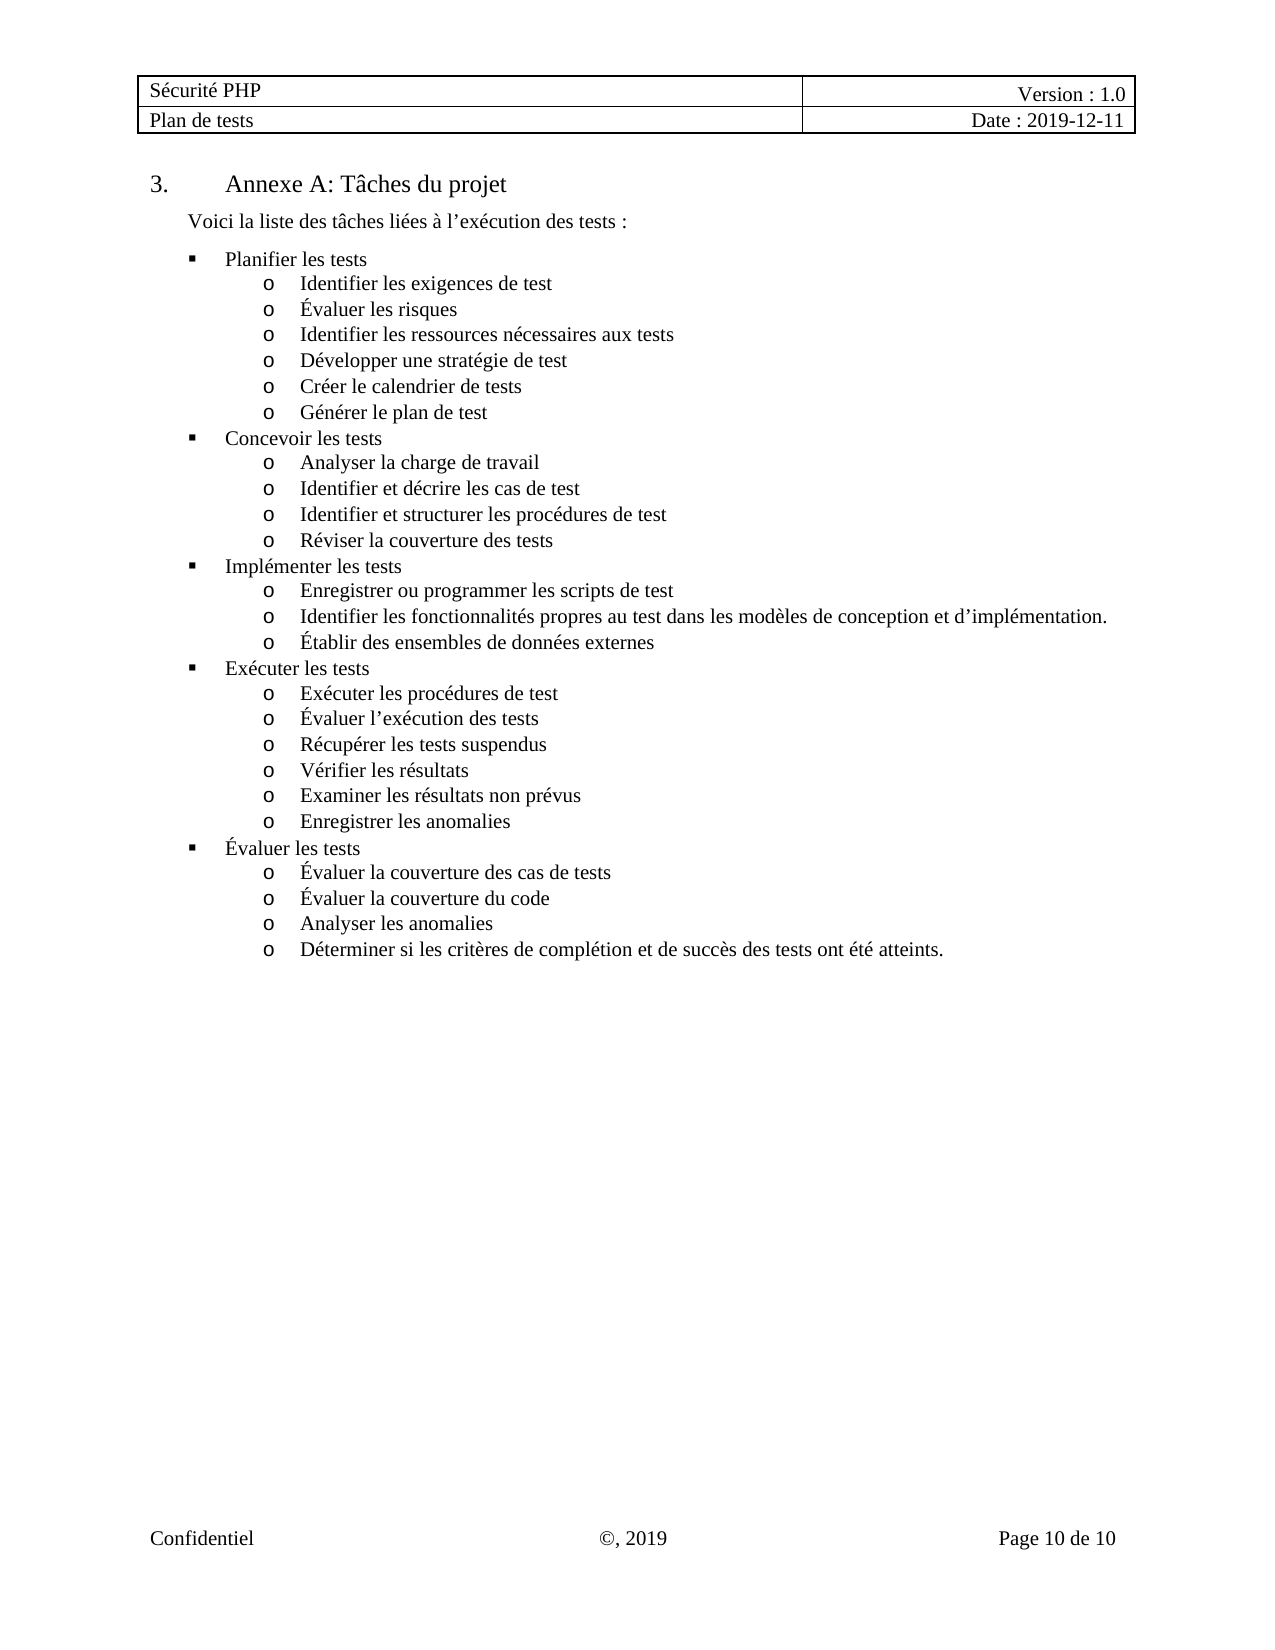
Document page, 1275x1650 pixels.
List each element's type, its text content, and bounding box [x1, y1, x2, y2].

list Évaluer l’exécution des tests [262, 706, 1125, 732]
list Identifier et décrire les cas de test [262, 476, 1125, 502]
list Déterminer si les critères de complétion et de succès des tests ont été atteints. [262, 937, 1125, 963]
list Exécuter les tests [187, 655, 1125, 680]
list Évaluer les tests [187, 835, 1125, 860]
list Examiner les résultats non prévus [262, 783, 1125, 809]
list Planifier les tests [187, 246, 1125, 271]
list Évaluer les risques [262, 297, 1125, 322]
list Exécuter les procédures de test [262, 680, 1125, 706]
list Réviser la couverture des tests [262, 527, 1125, 553]
list Implémenter les tests [187, 553, 1125, 578]
list Analyser les anomalies [262, 911, 1125, 937]
list Analyser la charge de travail [262, 450, 1125, 476]
list Créer le calendrier de tests [262, 374, 1125, 399]
list Évaluer la couverture des cas de tests [262, 860, 1125, 886]
list Vérifier les résultats [262, 758, 1125, 783]
subtitle Annexe A: Tâches du projet [150, 169, 1125, 198]
list Identifier et structurer les procédures de test [262, 502, 1125, 527]
list Identifier les fonctionnalités propres au test dans les modèles de conception et d’implémentation. [262, 604, 1125, 630]
list Développer une stratégie de test [262, 348, 1125, 374]
list Établir des ensembles de données externes [262, 630, 1125, 655]
list Récupérer les tests suspendus [262, 732, 1125, 758]
list Évaluer la couverture du code [262, 886, 1125, 911]
list Enregistrer ou programmer les scripts de test [262, 578, 1125, 604]
list Identifier les exigences de test [262, 271, 1125, 297]
list Concevoir les tests [187, 425, 1125, 450]
text Voici la liste des tâches liées à l’exécution des tests : [187, 208, 1125, 233]
list Générer le plan de test [262, 399, 1125, 425]
list Identifier les ressources nécessaires aux tests [262, 322, 1125, 348]
list Enregistrer les anomalies [262, 809, 1125, 835]
